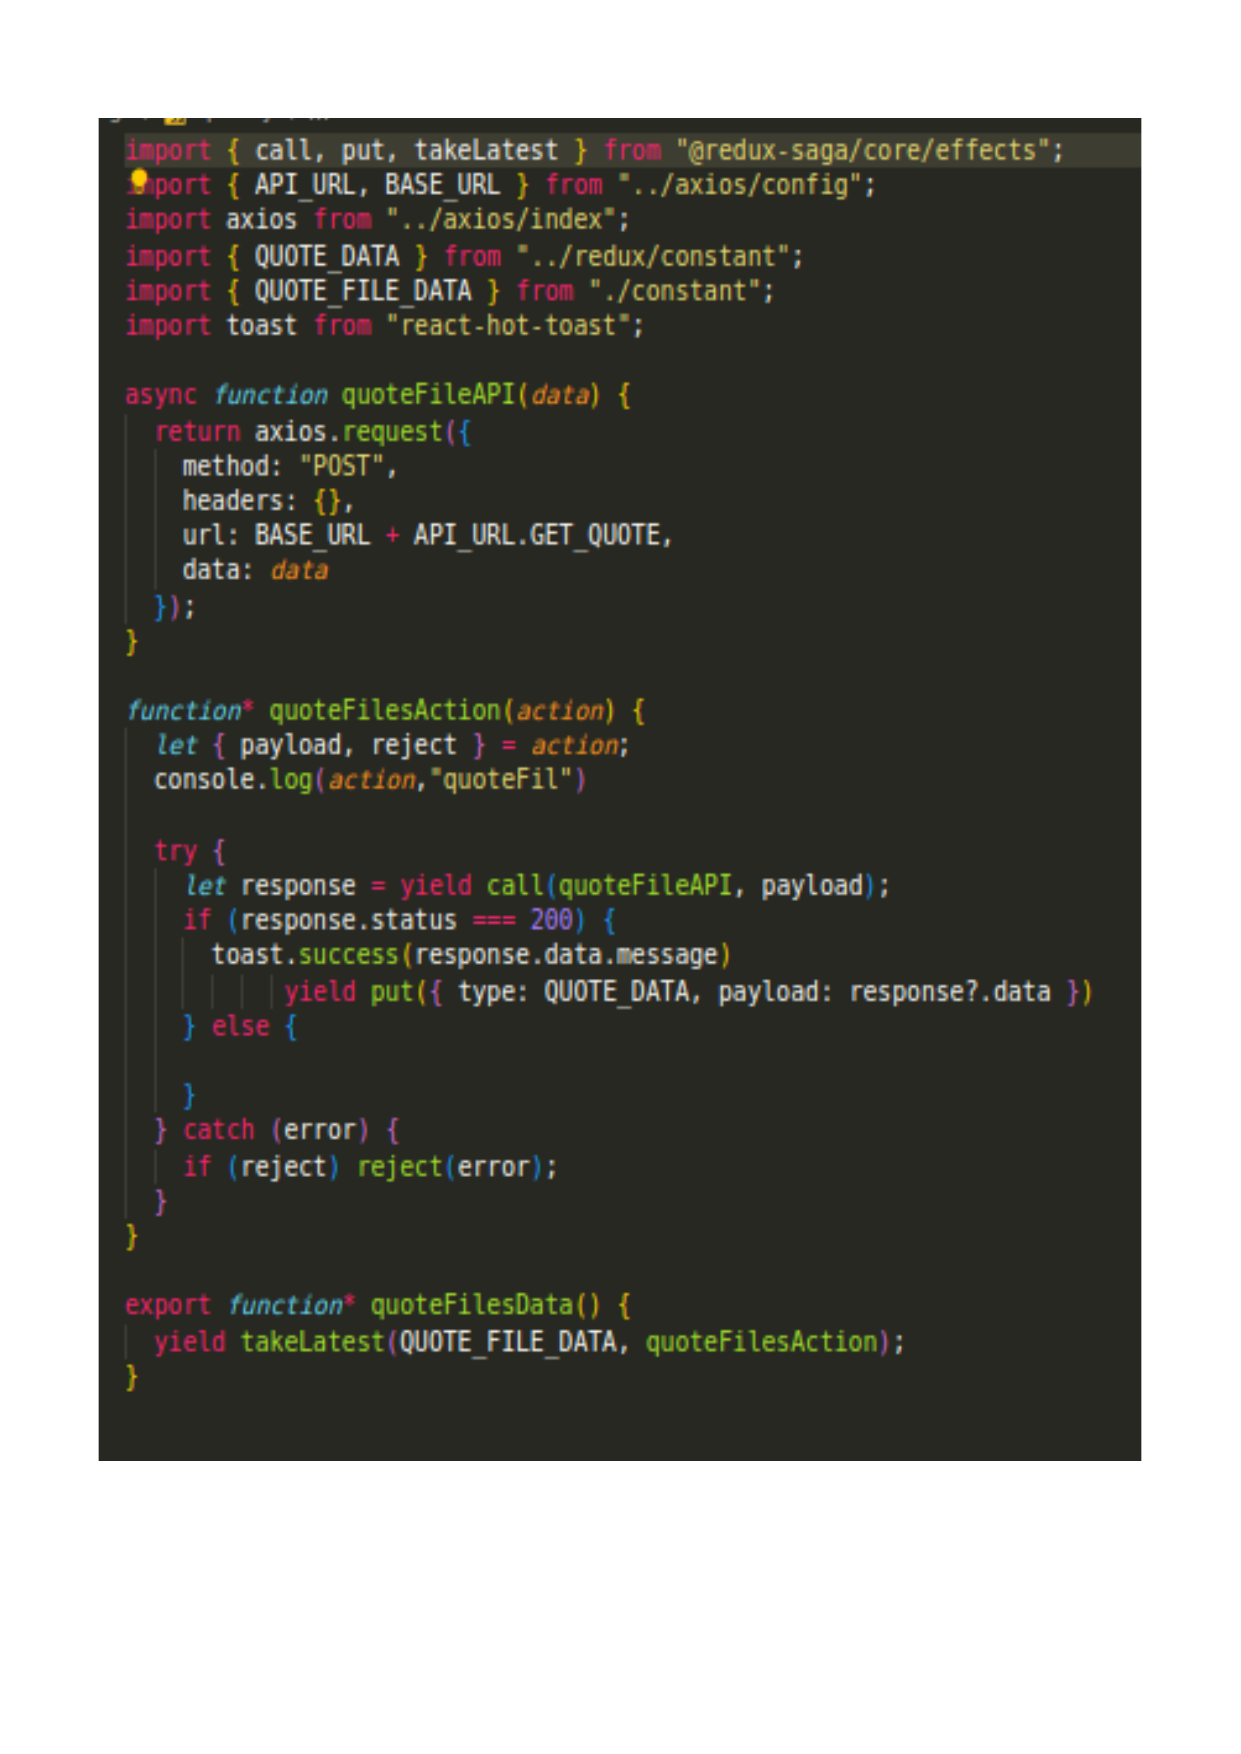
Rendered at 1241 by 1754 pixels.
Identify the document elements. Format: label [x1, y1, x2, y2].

picture [98, 118, 1142, 1461]
